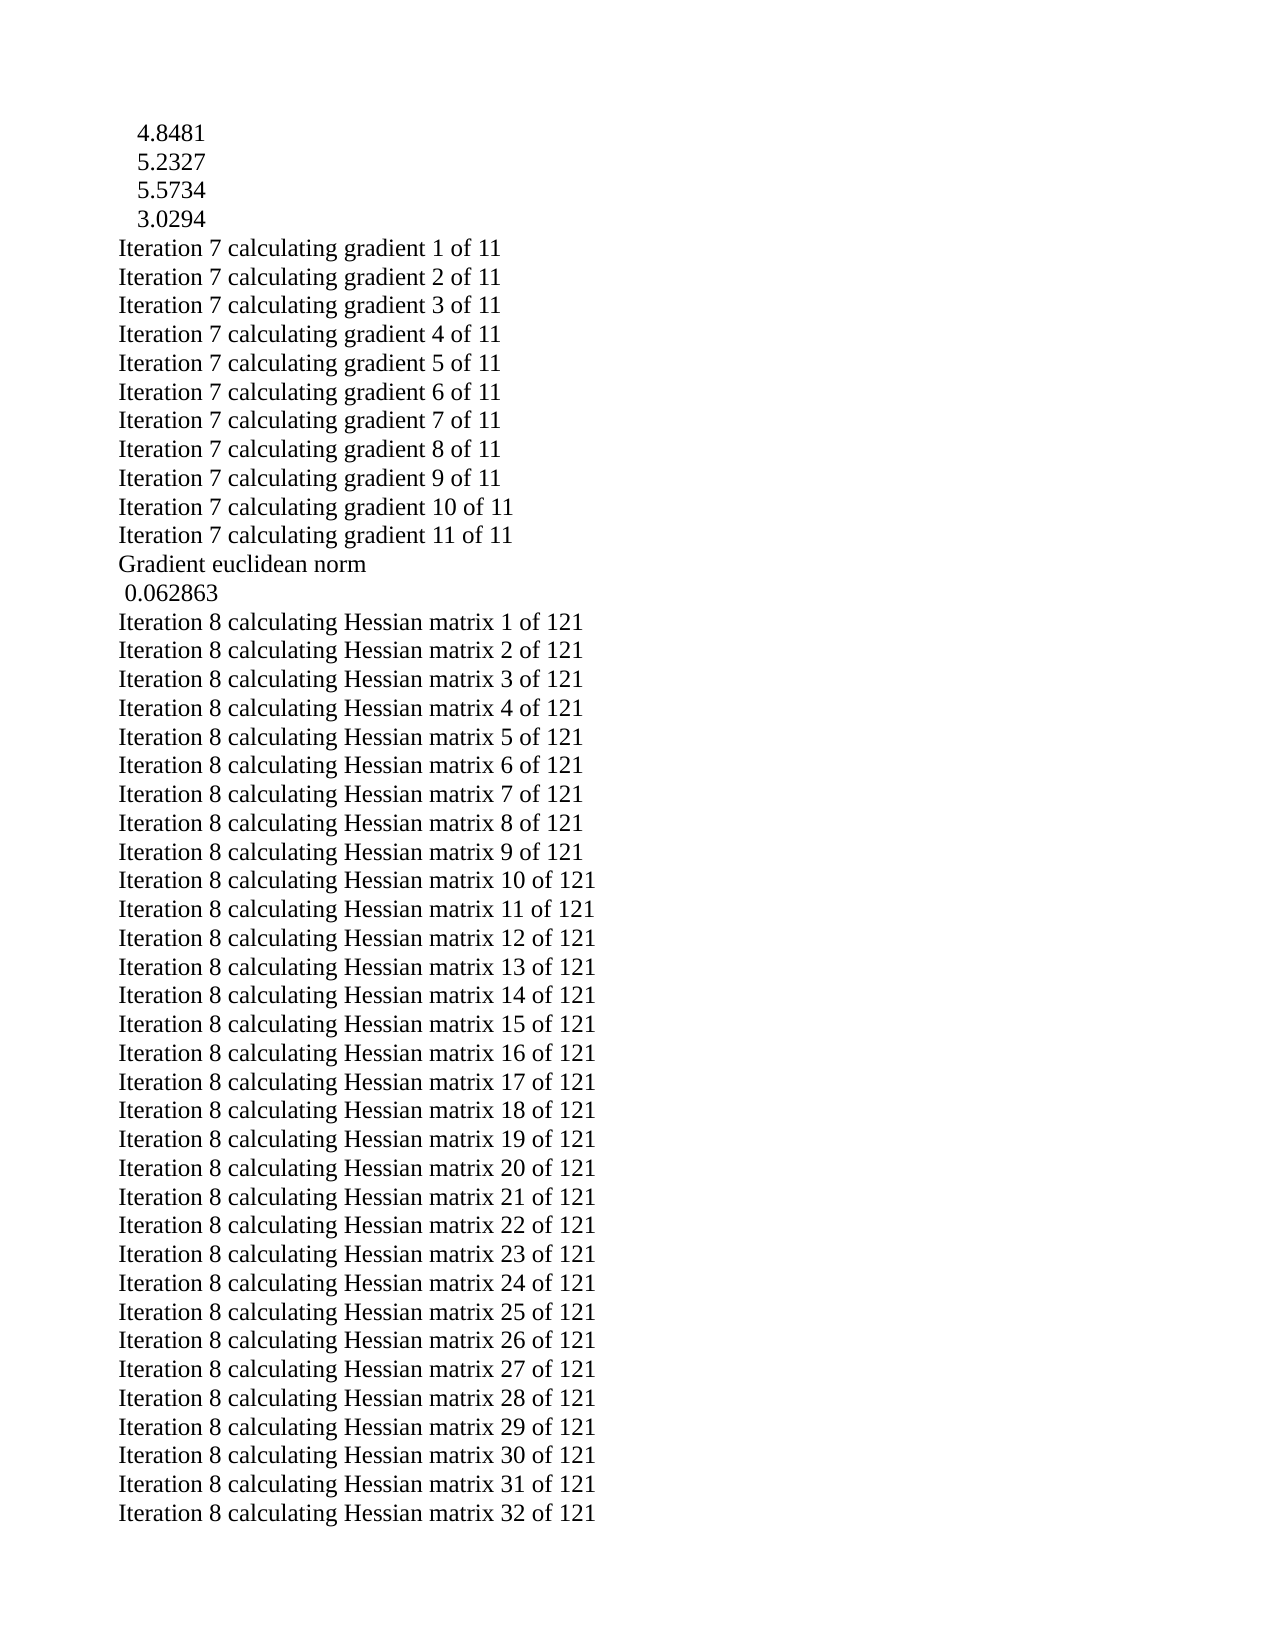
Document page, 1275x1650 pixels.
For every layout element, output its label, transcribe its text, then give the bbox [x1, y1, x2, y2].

text Iteration 8 calculating Hessian matrix 27 of 121 [118, 1354, 1157, 1383]
text Iteration 8 calculating Hessian matrix 3 of 121 [118, 664, 1157, 693]
text Iteration 7 calculating gradient 8 of 11 [118, 434, 1157, 463]
text Iteration 7 calculating gradient 11 of 11 [118, 521, 1157, 549]
text Iteration 7 calculating gradient 5 of 11 [118, 348, 1157, 377]
text Iteration 8 calculating Hessian matrix 14 of 121 [118, 981, 1157, 1009]
text Iteration 8 calculating Hessian matrix 9 of 121 [118, 837, 1157, 866]
text Iteration 8 calculating Hessian matrix 19 of 121 [118, 1124, 1157, 1153]
text Iteration 8 calculating Hessian matrix 26 of 121 [118, 1326, 1157, 1354]
text 5.5734 [118, 176, 1157, 204]
text 5.2327 [118, 147, 1157, 176]
text Iteration 7 calculating gradient 10 of 11 [118, 492, 1157, 521]
text Iteration 8 calculating Hessian matrix 23 of 121 [118, 1239, 1157, 1268]
text Iteration 7 calculating gradient 1 of 11 [118, 233, 1157, 262]
text Iteration 7 calculating gradient 3 of 11 [118, 291, 1157, 319]
text Iteration 8 calculating Hessian matrix 30 of 121 [118, 1441, 1157, 1469]
text Iteration 8 calculating Hessian matrix 7 of 121 [118, 779, 1157, 808]
text 4.8481 [118, 118, 1157, 147]
text Iteration 8 calculating Hessian matrix 13 of 121 [118, 952, 1157, 981]
text Iteration 7 calculating gradient 9 of 11 [118, 463, 1157, 492]
text Iteration 8 calculating Hessian matrix 2 of 121 [118, 636, 1157, 664]
text Gradient euclidean norm [118, 549, 1157, 578]
text Iteration 8 calculating Hessian matrix 8 of 121 [118, 808, 1157, 837]
text 0.062863 [118, 578, 1157, 607]
text Iteration 8 calculating Hessian matrix 1 of 121 [118, 607, 1157, 636]
text Iteration 8 calculating Hessian matrix 11 of 121 [118, 894, 1157, 923]
text Iteration 8 calculating Hessian matrix 22 of 121 [118, 1211, 1157, 1239]
text Iteration 8 calculating Hessian matrix 15 of 121 [118, 1009, 1157, 1038]
text Iteration 8 calculating Hessian matrix 28 of 121 [118, 1383, 1157, 1412]
text 3.0294 [118, 204, 1157, 233]
text Iteration 8 calculating Hessian matrix 20 of 121 [118, 1153, 1157, 1182]
text Iteration 8 calculating Hessian matrix 32 of 121 [118, 1498, 1157, 1527]
text Iteration 7 calculating gradient 2 of 11 [118, 262, 1157, 291]
text Iteration 8 calculating Hessian matrix 21 of 121 [118, 1182, 1157, 1211]
text Iteration 8 calculating Hessian matrix 24 of 121 [118, 1268, 1157, 1297]
text Iteration 8 calculating Hessian matrix 4 of 121 [118, 693, 1157, 722]
text Iteration 8 calculating Hessian matrix 16 of 121 [118, 1038, 1157, 1067]
text Iteration 8 calculating Hessian matrix 6 of 121 [118, 751, 1157, 779]
text Iteration 8 calculating Hessian matrix 25 of 121 [118, 1297, 1157, 1326]
text Iteration 7 calculating gradient 6 of 11 [118, 377, 1157, 406]
text Iteration 8 calculating Hessian matrix 12 of 121 [118, 923, 1157, 952]
text Iteration 8 calculating Hessian matrix 29 of 121 [118, 1412, 1157, 1441]
text Iteration 8 calculating Hessian matrix 17 of 121 [118, 1067, 1157, 1096]
text Iteration 8 calculating Hessian matrix 5 of 121 [118, 722, 1157, 751]
text Iteration 8 calculating Hessian matrix 31 of 121 [118, 1469, 1157, 1498]
text Iteration 8 calculating Hessian matrix 10 of 121 [118, 866, 1157, 894]
text Iteration 8 calculating Hessian matrix 18 of 121 [118, 1096, 1157, 1124]
text Iteration 7 calculating gradient 7 of 11 [118, 406, 1157, 434]
text Iteration 7 calculating gradient 4 of 11 [118, 319, 1157, 348]
